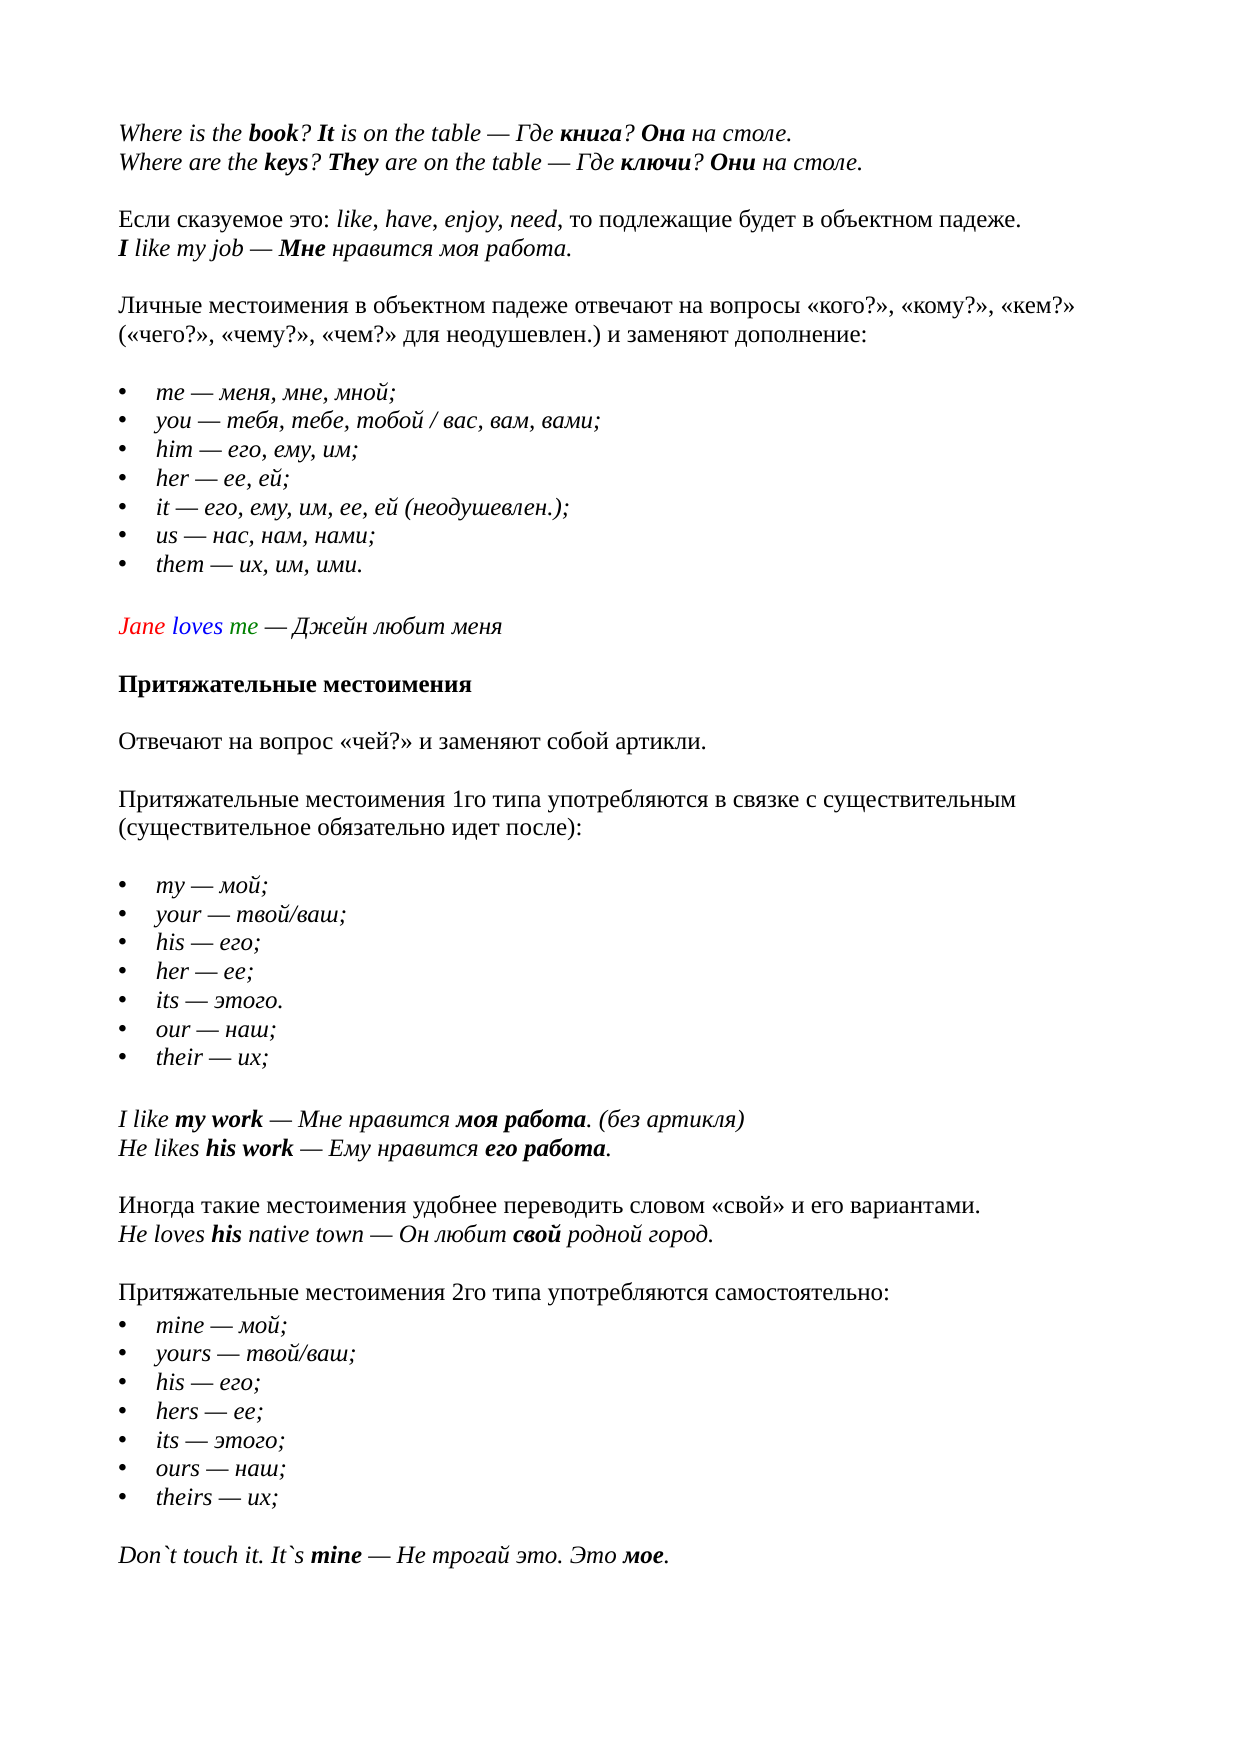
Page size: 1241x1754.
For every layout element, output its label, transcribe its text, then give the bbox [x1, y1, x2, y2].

text Притяжательные местоимения 2го типа употребляются самостоятельно: [118, 1277, 1122, 1305]
text Личные местоимения в объектном падеже отвечают на вопросы «кого?», «кому?», «кем?» [118, 291, 1122, 319]
text He likes his work — Ему нравится его работа. [118, 1133, 1122, 1162]
list ours — наш; [118, 1453, 1122, 1482]
text Where are the keys? They are on the table — Где ключи? Они на столе. [118, 147, 1122, 176]
list her — ее, ей; [118, 463, 1122, 492]
list it — его, ему, им, ее, ей (неодушевлен.); [118, 492, 1122, 521]
text (существительное обязательно идет после): [118, 812, 1122, 841]
list yours — твой/ваш; [118, 1338, 1122, 1367]
text Притяжательные местоимения [118, 669, 1122, 697]
text («чего?», «чему?», «чем?» для неодушевлен.) и заменяют дополнение: [118, 319, 1122, 348]
list theirs — их; [118, 1482, 1122, 1511]
text Jane loves me — Джейн любит меня [118, 611, 1122, 640]
list our — наш; [118, 1014, 1122, 1042]
text I like my work — Мне нравится моя работа. (без артикля) [118, 1104, 1122, 1133]
list her — ее; [118, 956, 1122, 985]
list his — его; [118, 927, 1122, 956]
list its — этого; [118, 1425, 1122, 1453]
list its — этого. [118, 985, 1122, 1014]
text Если сказуемое это: like, have, enjoy, need, то подлежащие будет в объектном падеже. [118, 204, 1122, 233]
text Where is the book? It is on the table — Где книга? Она на столе. [118, 118, 1122, 147]
list us — нас, нам, нами; [118, 521, 1122, 549]
list me — меня, мне, мной; [118, 377, 1122, 406]
list you — тебя, тебе, тобой / вас, вам, вами; [118, 406, 1122, 434]
list his — его; [118, 1367, 1122, 1396]
list my — мой; [118, 870, 1122, 899]
text Don`t touch it. It`s mine — Не трогай это. Это мое. [118, 1540, 1122, 1568]
text Иногда такие местоимения удобнее переводить словом «свой» и его вариантами. [118, 1190, 1122, 1219]
list their — их; [118, 1042, 1122, 1071]
text Отвечают на вопрос «чей?» и заменяют собой артикли. [118, 726, 1122, 755]
text He loves his native town — Он любит свой родной город. [118, 1219, 1122, 1248]
text I like my job — Мне нравится моя работа. [118, 233, 1122, 262]
list hers — ее; [118, 1396, 1122, 1425]
list him — его, ему, им; [118, 434, 1122, 463]
list them — их, им, ими. [118, 549, 1122, 578]
text Притяжательные местоимения 1го типа употребляются в связке с существительным [118, 784, 1122, 812]
list mine — мой; [118, 1310, 1122, 1338]
list your — твой/ваш; [118, 899, 1122, 927]
